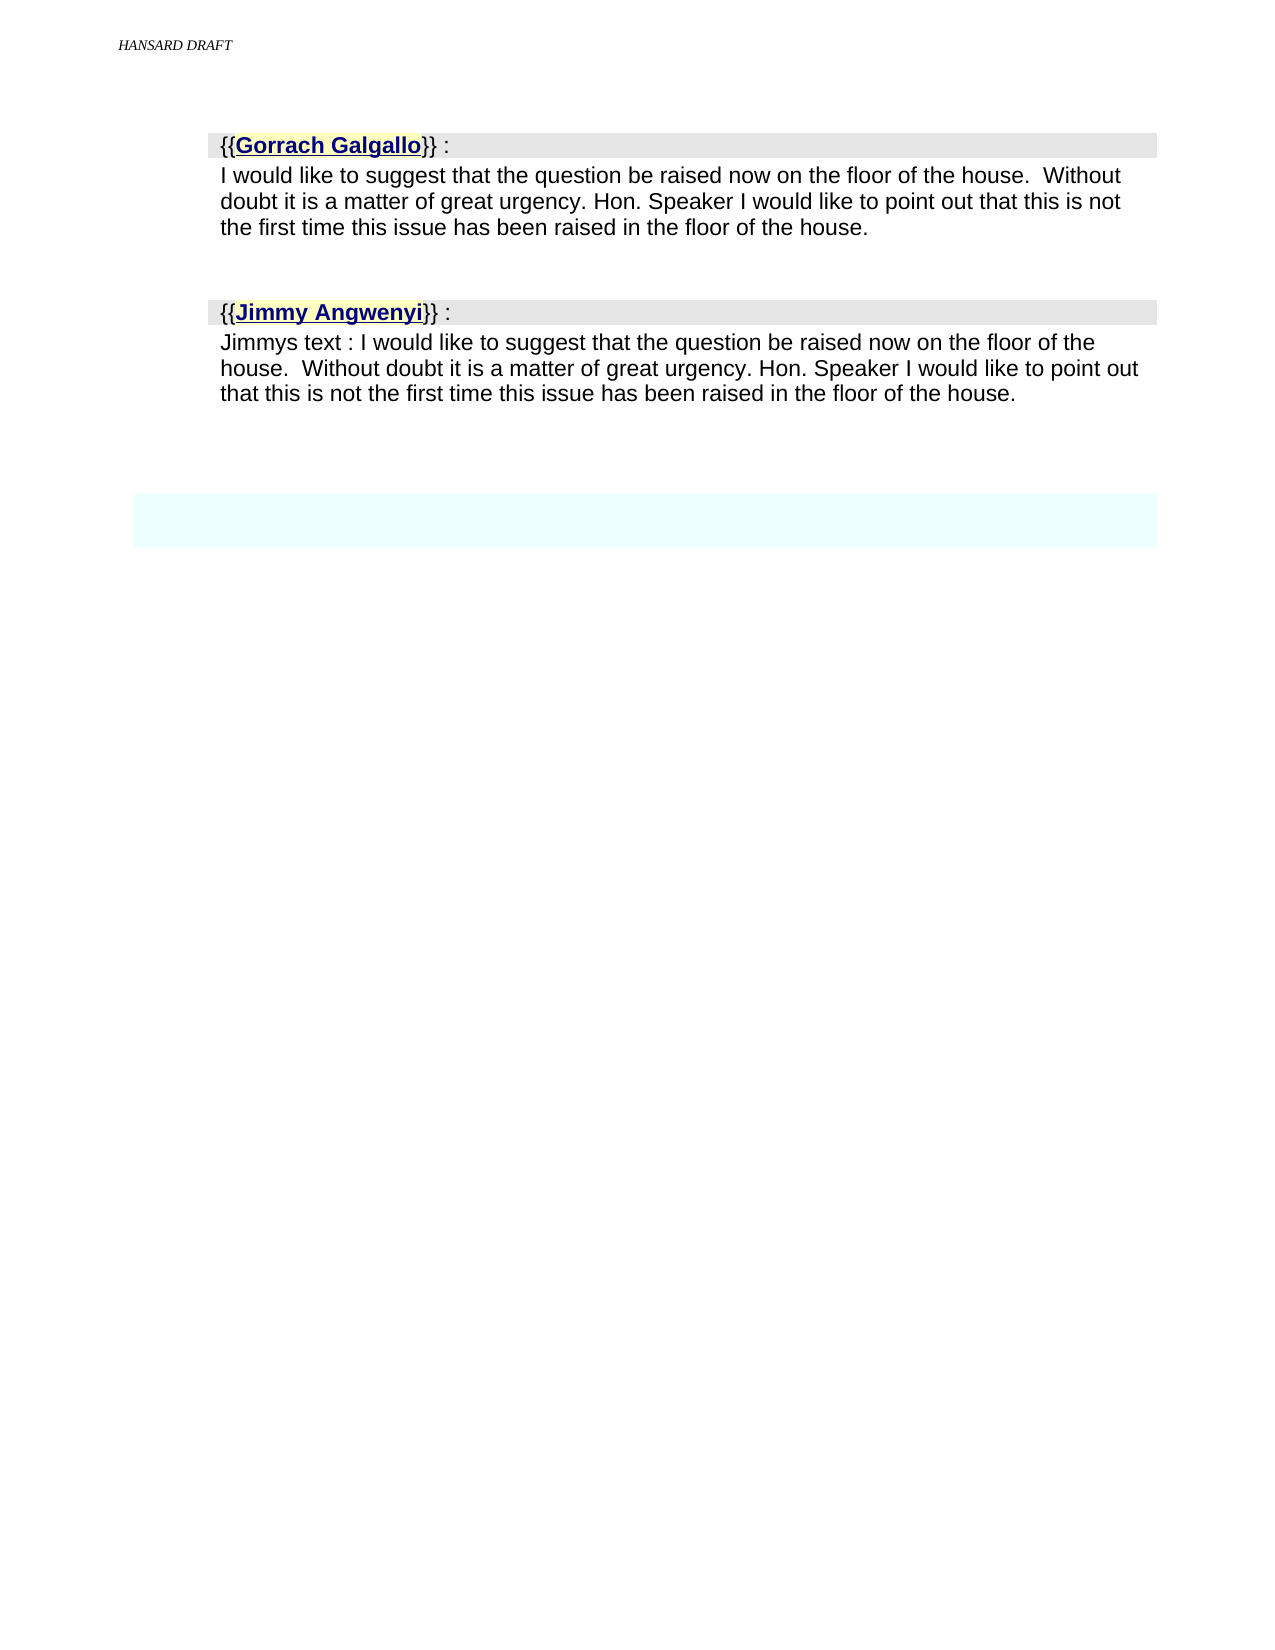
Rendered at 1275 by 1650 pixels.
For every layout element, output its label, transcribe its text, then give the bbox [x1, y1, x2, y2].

subtitle I would like to suggest that the question be raised now on the floor of the house. Without doubt it is a matter of great urgency. Hon. Speaker I would like to point out that this is not the first time this issue has been raised in the floor of the house. [220, 163, 1157, 240]
subtitle {{Gorrach Galgallo}} : [220, 133, 1157, 158]
subtitle {{Jimmy Angwenyi}} : [220, 300, 1157, 325]
subtitle Jimmys text : I would like to suggest that the question be raised now on the floor of the house. Without doubt it is a matter of great urgency. Hon. Speaker I would like to point out that this is not the first time this issue has been raised in the floor of the house. [220, 330, 1157, 407]
